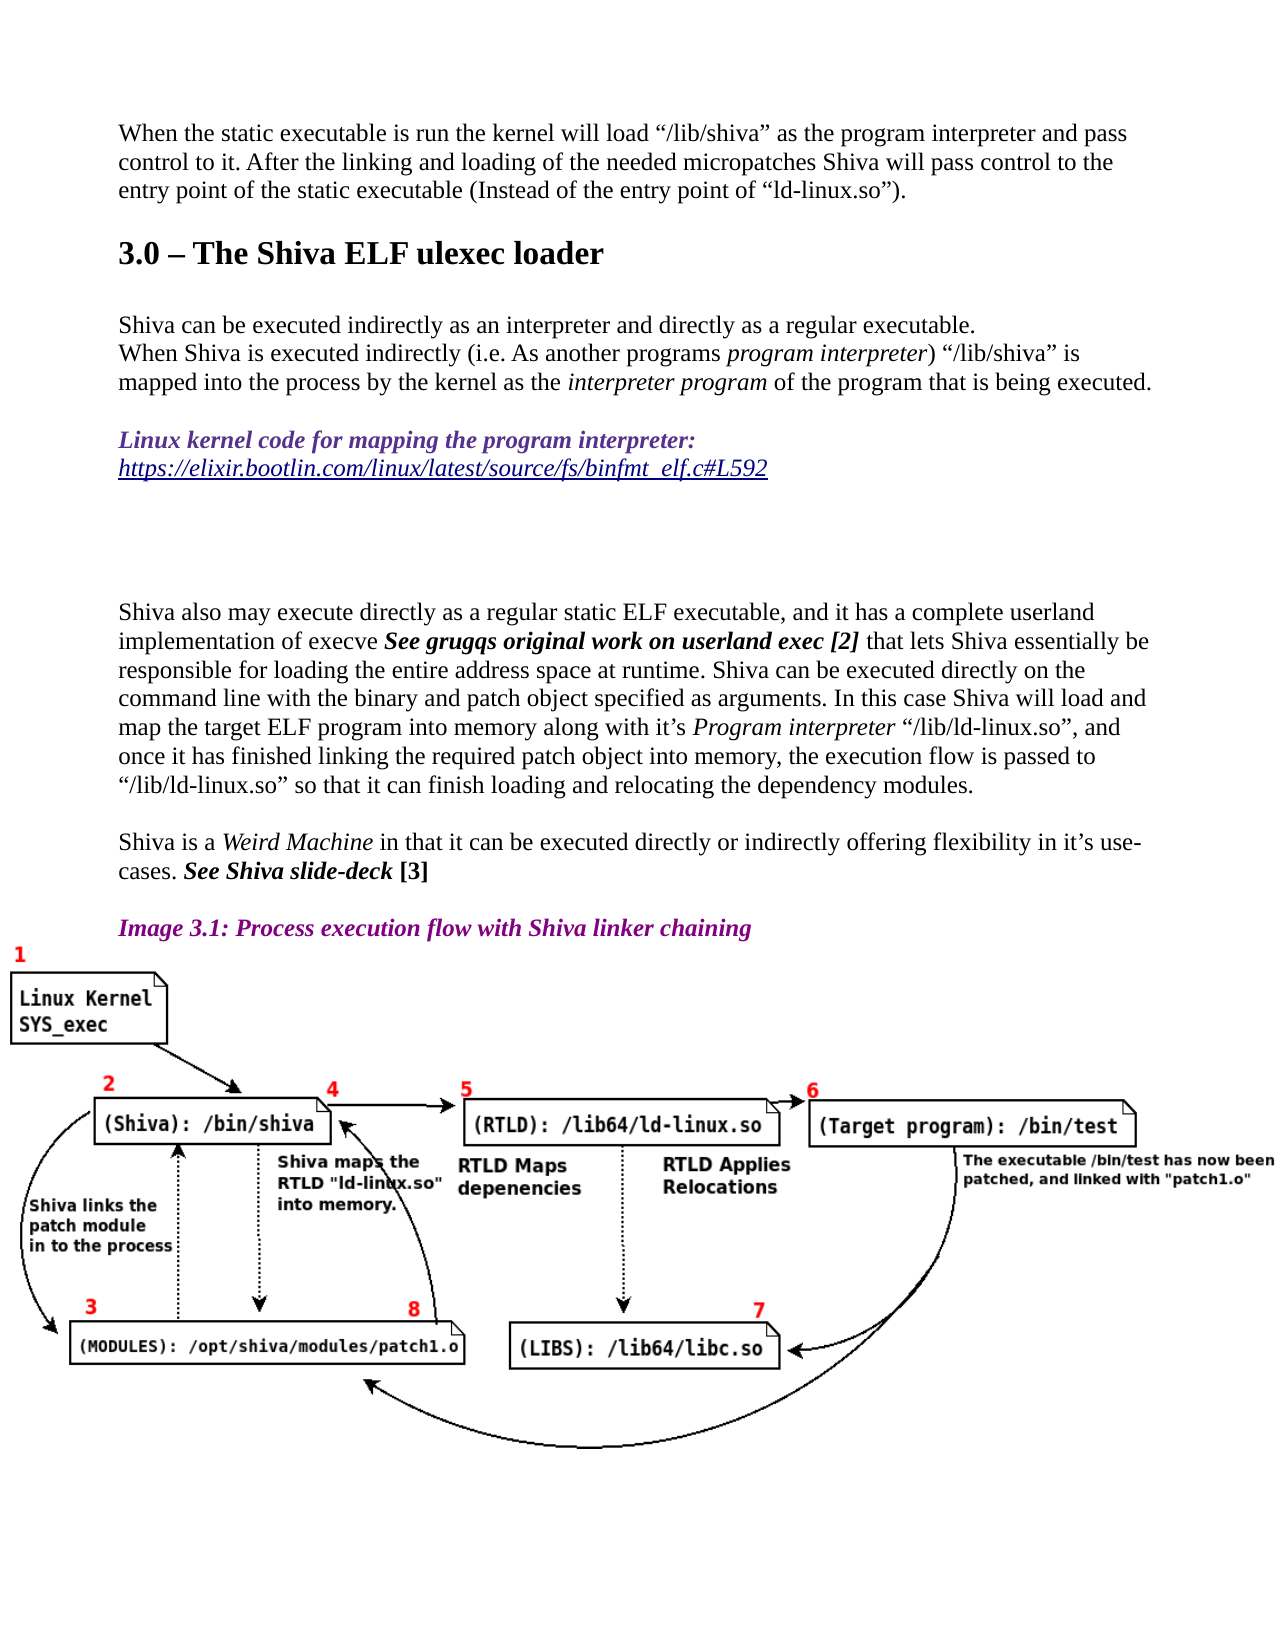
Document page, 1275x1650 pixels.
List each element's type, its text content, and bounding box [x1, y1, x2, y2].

text https://elixir.bootlin.com/linux/latest/source/fs/binfmt_elf.c#L592 [118, 453, 1157, 482]
text 3.0 – The Shiva ELF ulexec loader [118, 233, 1157, 271]
text Shiva can be executed indirectly as an interpreter and directly as a regular executable. [118, 310, 1157, 338]
text Image 3.1: Process execution flow with Shiva linker chaining [118, 913, 1157, 942]
text Shiva also may execute directly as a regular static ELF executable, and it has a complete userland implementation of execve See grugqs original work on userland exec [2] that lets Shiva essentially be responsible for loading the entire address space at runtime. Shiva can be executed directly on the command line with the binary and patch object specified as arguments. In this case Shiva will load and map the target ELF program into memory along with it’s Program interpreter “/lib/ld-linux.so”, and once it has finished linking the required patch object into memory, the execution flow is passed to “/lib/ld-linux.so” so that it can finish loading and relocating the dependency modules. [118, 597, 1157, 798]
picture [9, 942, 1275, 1449]
text When Shiva is executed indirectly (i.e. As another programs program interpreter) “/lib/shiva” is mapped into the process by the kernel as the interpreter program of the program that is being executed. [118, 338, 1157, 396]
text Shiva is a Weird Machine in that it can be executed directly or indirectly offering flexibility in it’s use-cases. See Shiva slide-deck [3] [118, 827, 1157, 885]
text When the static executable is run the kernel will load “/lib/shiva” as the program interpreter and pass control to it. After the linking and loading of the needed micropatches Shiva will pass control to the entry point of the static executable (Instead of the entry point of “ld-linux.so”). [118, 118, 1157, 204]
text Linux kernel code for mapping the program interpreter: [118, 425, 1157, 453]
